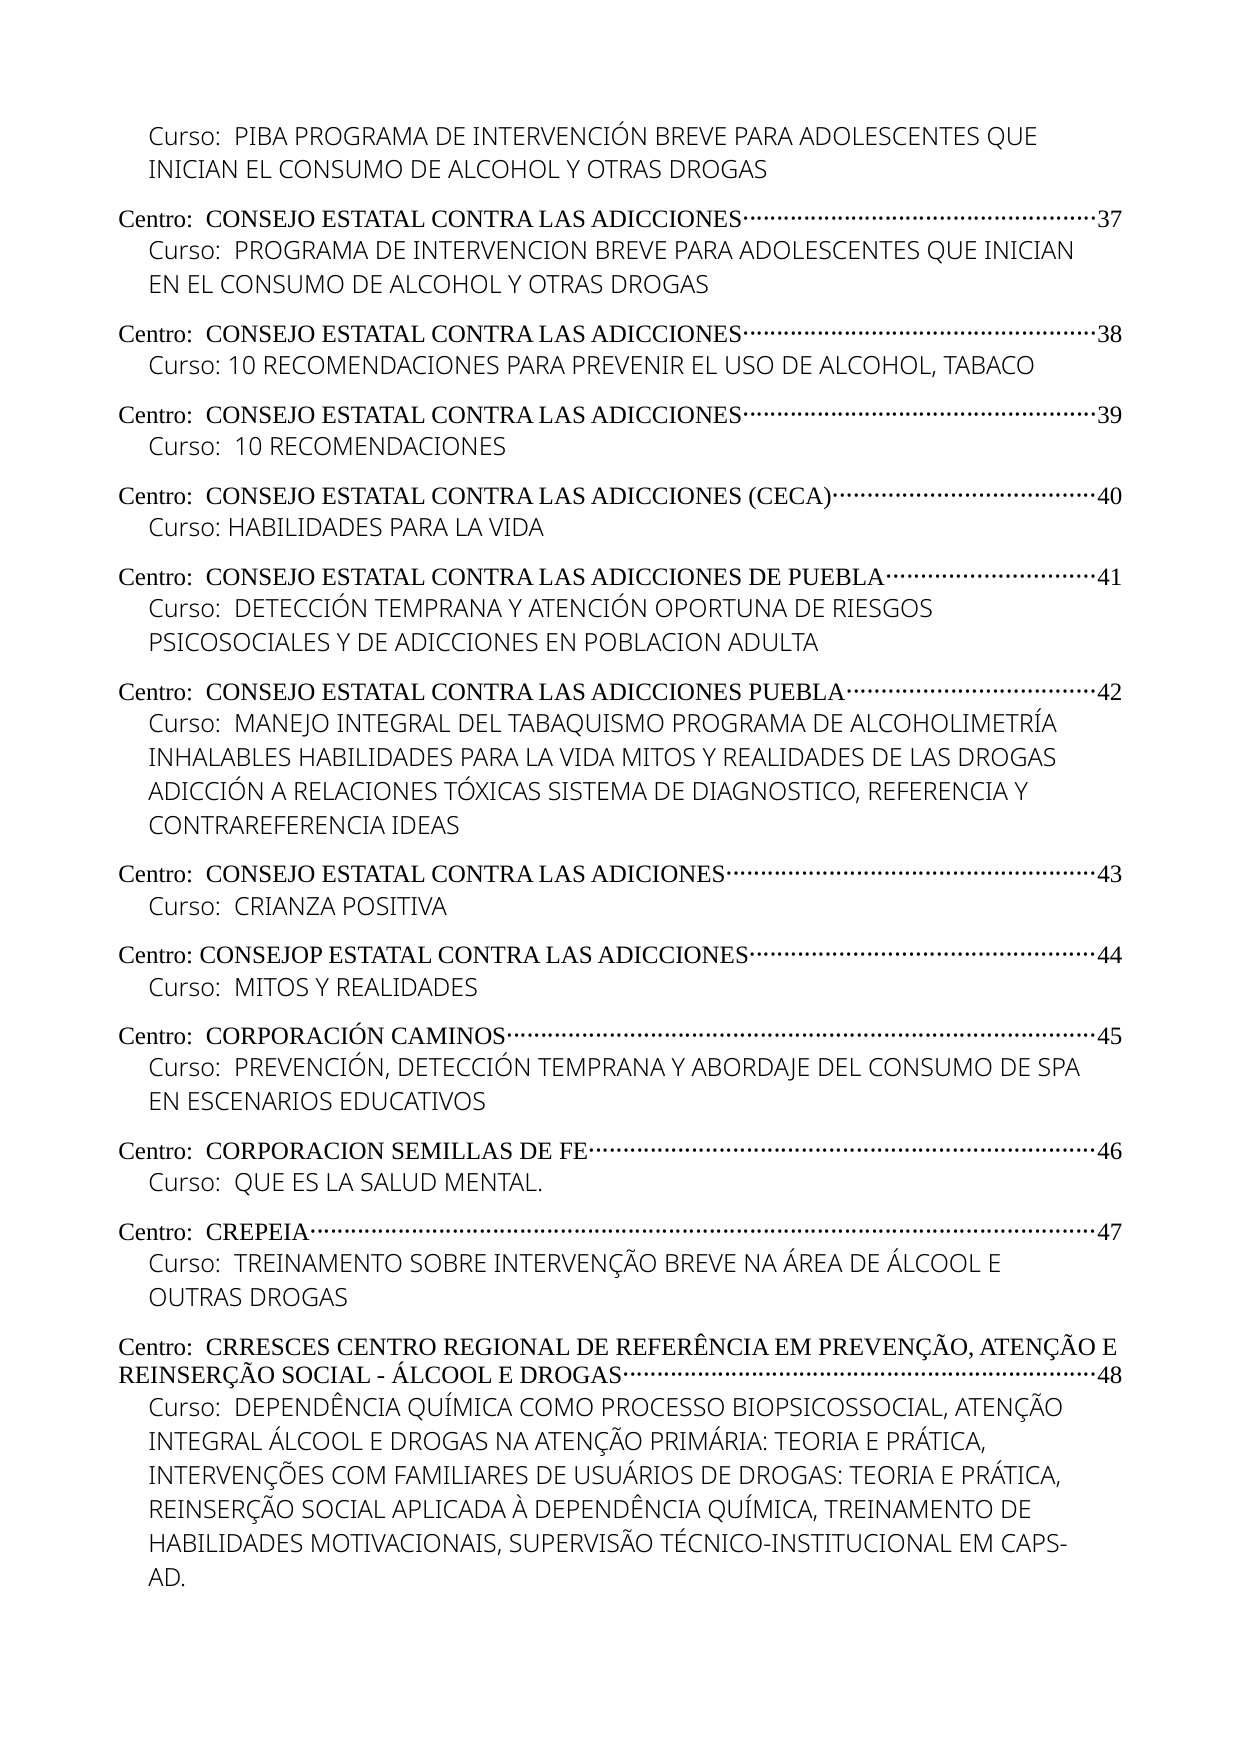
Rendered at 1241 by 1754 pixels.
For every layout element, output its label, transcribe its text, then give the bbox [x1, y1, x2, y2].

text Curso: 10 RECOMENDACIONES PARA PREVENIR EL USO DE ALCOHOL, TABACO [148, 348, 1092, 382]
text Curso: TREINAMENTO SOBRE INTERVENÇÃO BREVE NA ÁREA DE ÁLCOOL E OUTRAS DROGAS [148, 1246, 1092, 1314]
text Curso: PIBA PROGRAMA DE INTERVENCIÓN BREVE PARA ADOLESCENTES QUE INICIAN EL CONSUMO DE ALCOHOL Y OTRAS DROGAS [148, 118, 1092, 186]
text Curso: 10 RECOMENDACIONES [148, 429, 1092, 463]
text Centro: CRRESCES CENTRO REGIONAL DE REFERÊNCIA EM PREVENÇÃO, ATENÇÃO E REINSERÇÃO SOCIAL - ÁLCOOL E DROGAS 48 [118, 1332, 1122, 1389]
text Centro: CREPEIA 47 [118, 1217, 1122, 1246]
text Curso: HABILIDADES PARA LA VIDA [148, 509, 1092, 544]
text Curso: PREVENCIÓN, DETECCIÓN TEMPRANA Y ABORDAJE DEL CONSUMO DE SPA EN ESCENARIOS EDUCATIVOS [148, 1050, 1092, 1118]
text Curso: PROGRAMA DE INTERVENCION BREVE PARA ADOLESCENTES QUE INICIAN EN EL CONSUMO DE ALCOHOL Y OTRAS DROGAS [148, 233, 1092, 301]
text Centro: CORPORACION SEMILLAS DE FE 46 [118, 1136, 1122, 1165]
text Curso: MITOS Y REALIDADES [148, 969, 1092, 1003]
text Curso: MANEJO INTEGRAL DEL TABAQUISMO PROGRAMA DE ALCOHOLIMETRÍA INHALABLES HABILIDADES PARA LA VIDA MITOS Y REALIDADES DE LAS DROGAS ADICCIÓN A RELACIONES TÓXICAS SISTEMA DE DIAGNOSTICO, REFERENCIA Y CONTRAREFERENCIA IDEAS [148, 705, 1092, 842]
text Centro: CONSEJO ESTATAL CONTRA LAS ADICCIONES (CECA) 40 [118, 481, 1122, 509]
text Centro: CORPORACIÓN CAMINOS 45 [118, 1021, 1122, 1050]
text Curso: CRIANZA POSITIVA [148, 888, 1092, 922]
text Centro: CONSEJO ESTATAL CONTRA LAS ADICCIONES PUEBLA 42 [118, 677, 1122, 705]
text Curso: DETECCIÓN TEMPRANA Y ATENCIÓN OPORTUNA DE RIESGOS PSICOSOCIALES Y DE ADICCIONES EN POBLACION ADULTA [148, 590, 1092, 658]
text Curso: QUE ES LA SALUD MENTAL. [148, 1165, 1092, 1199]
text Centro: CONSEJO ESTATAL CONTRA LAS ADICIONES 43 [118, 859, 1122, 888]
text Centro: CONSEJO ESTATAL CONTRA LAS ADICCIONES 38 [118, 319, 1122, 348]
text Centro: CONSEJO ESTATAL CONTRA LAS ADICCIONES 37 [118, 204, 1122, 233]
text Centro: CONSEJOP ESTATAL CONTRA LAS ADICCIONES 44 [118, 940, 1122, 969]
text Curso: DEPENDÊNCIA QUÍMICA COMO PROCESSO BIOPSICOSSOCIAL, ATENÇÃO INTEGRAL ÁLCOOL E DROGAS NA ATENÇÃO PRIMÁRIA: TEORIA E PRÁTICA, INTERVENÇÕES COM FAMILIARES DE USUÁRIOS DE DROGAS: TEORIA E PRÁTICA, REINSERÇÃO SOCIAL APLICADA À DEPENDÊNCIA QUÍMICA, TREINAMENTO DE HABILIDADES MOTIVACIONAIS, SUPERVISÃO TÉCNICO-INSTITUCIONAL EM CAPS-AD. [148, 1389, 1092, 1594]
text Centro: CONSEJO ESTATAL CONTRA LAS ADICCIONES DE PUEBLA 41 [118, 562, 1122, 590]
text Centro: CONSEJO ESTATAL CONTRA LAS ADICCIONES 39 [118, 400, 1122, 429]
